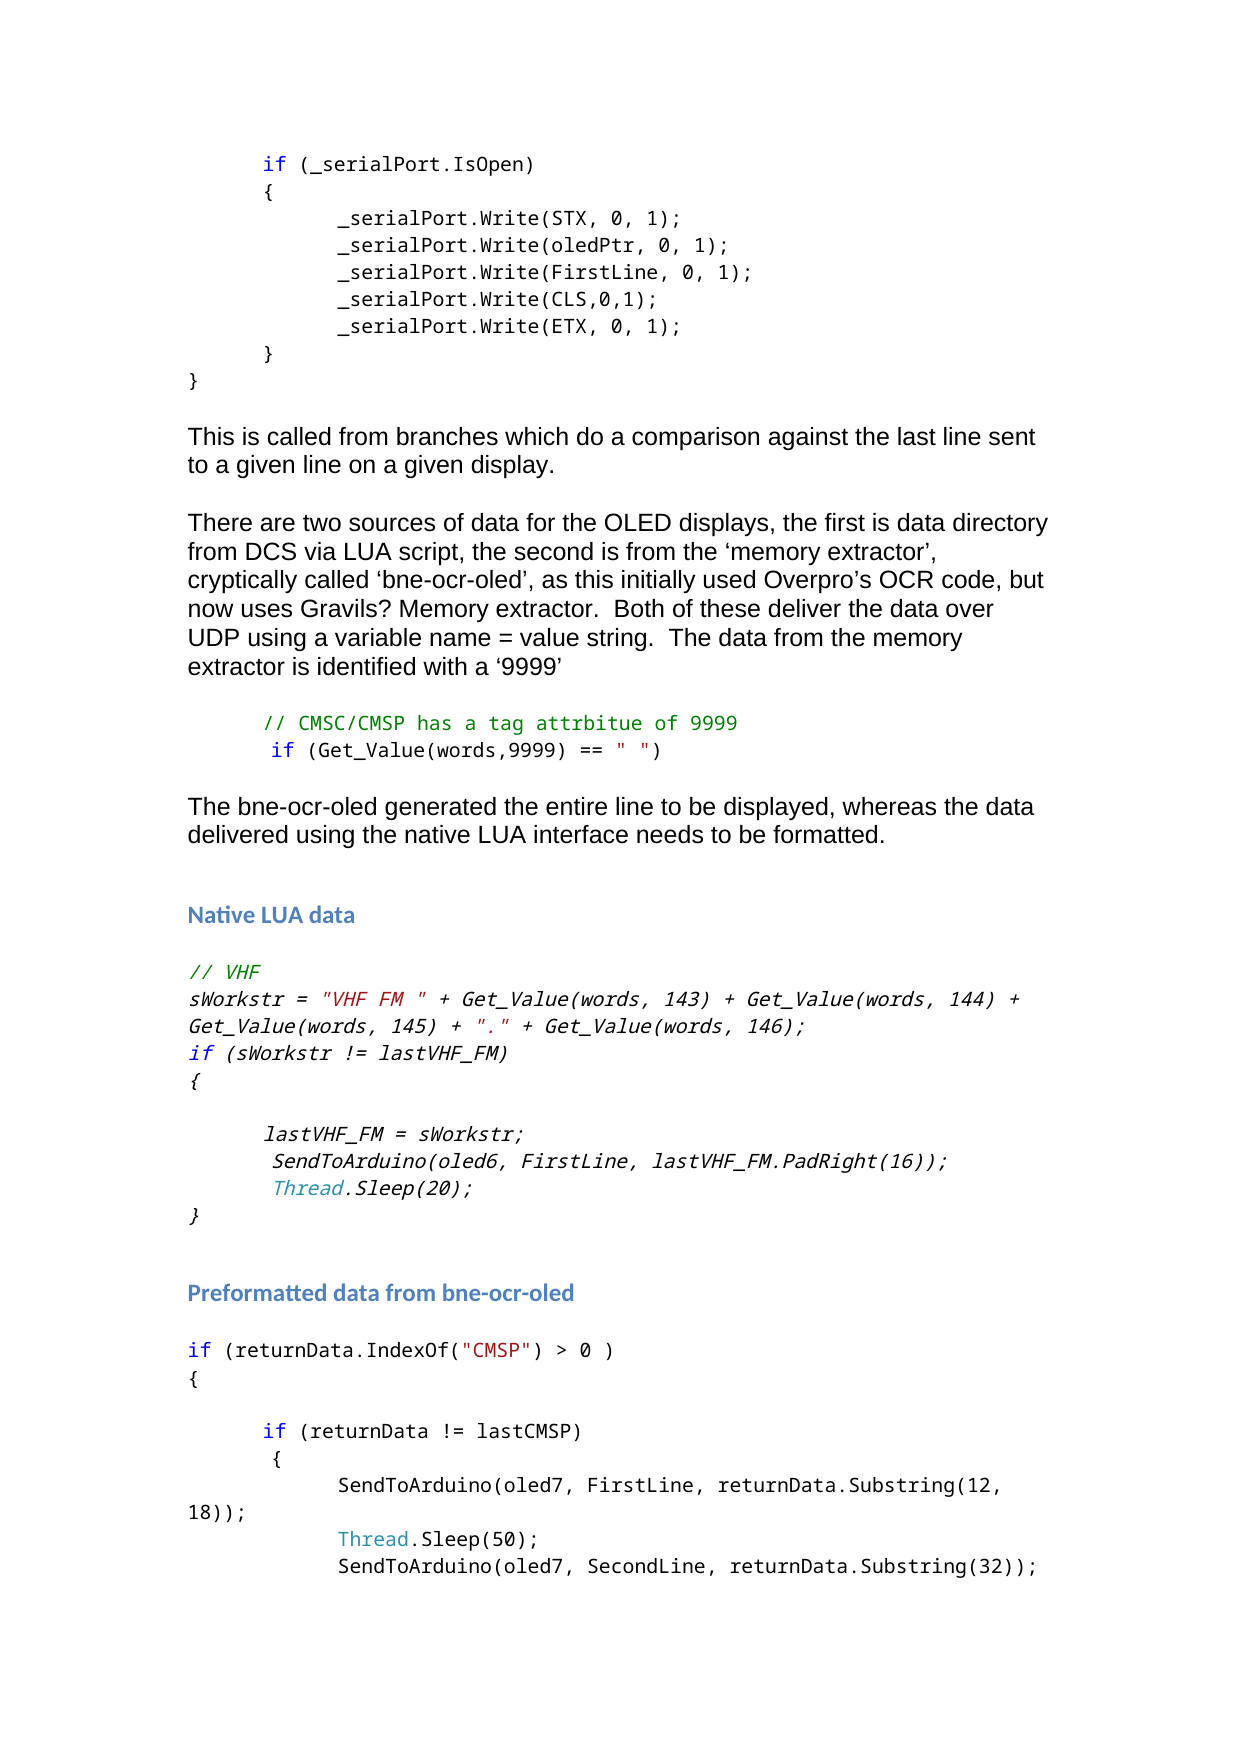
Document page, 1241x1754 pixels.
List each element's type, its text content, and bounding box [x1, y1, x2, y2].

text if (returnData != lastCMSP) [187, 1418, 1053, 1445]
text _serialPort.Write(ETX, 0, 1); [262, 312, 1053, 339]
text { [187, 1364, 1053, 1391]
text if (_serialPort.IsOpen) [187, 150, 1053, 177]
text _serialPort.Write(CLS,0,1); [262, 285, 1053, 312]
text { [187, 1445, 1053, 1472]
text Thread.Sleep(50); [187, 1526, 1053, 1553]
text } [187, 1201, 1053, 1228]
text if (Get_Value(words,9999) == " ") [187, 736, 1053, 763]
text lastVHF_FM = sWorkstr; [187, 1120, 1053, 1147]
text if (sWorkstr != lastVHF_FM) [187, 1039, 1053, 1066]
text { [187, 177, 1053, 204]
text } [187, 339, 1053, 366]
text SendToArduino(oled7, FirstLine, returnData.Substring(12, 18)); [187, 1472, 1053, 1526]
text The bne-ocr-oled generated the entire line to be displayed, whereas the data delivered using the native LUA interface needs to be formatted. [187, 792, 1053, 849]
text { [187, 1066, 1053, 1093]
subtitle Preformatted data from bne-ocr-oled [187, 1277, 1053, 1308]
text // CMSC/CMSP has a tag attrbitue of 9999 [187, 709, 1053, 736]
text // VHF [187, 958, 1053, 985]
text This is called from branches which do a comparison against the last line sent to a given line on a given display. [187, 422, 1053, 479]
text _serialPort.Write(FirstLine, 0, 1); [262, 258, 1053, 285]
text _serialPort.Write(STX, 0, 1); [262, 204, 1053, 231]
text } [187, 366, 1053, 393]
text sWorkstr = "VHF FM " + Get_Value(words, 143) + Get_Value(words, 144) + Get_Value(words, 145) + "." + Get_Value(words, 146); [187, 985, 1053, 1039]
text if (returnData.IndexOf("CMSP") > 0 ) [187, 1337, 1053, 1364]
text _serialPort.Write(oledPtr, 0, 1); [262, 231, 1053, 258]
text There are two sources of data for the OLED displays, the first is data directory from DCS via LUA script, the second is from the ‘memory extractor’, cryptically called ‘bne-ocr-oled’, as this initially used Overpro’s OCR code, but now uses Gravils? Memory extractor. Both of these deliver the data over UDP using a variable name = value string. The data from the memory extractor is identified with a ‘9999’ [187, 508, 1053, 680]
text Thread.Sleep(20); [187, 1174, 1053, 1201]
text SendToArduino(oled7, SecondLine, returnData.Substring(32)); [187, 1553, 1053, 1579]
text SendToArduino(oled6, FirstLine, lastVHF_FM.PadRight(16)); [187, 1147, 1053, 1174]
subtitle Native LUA data [187, 899, 1053, 929]
